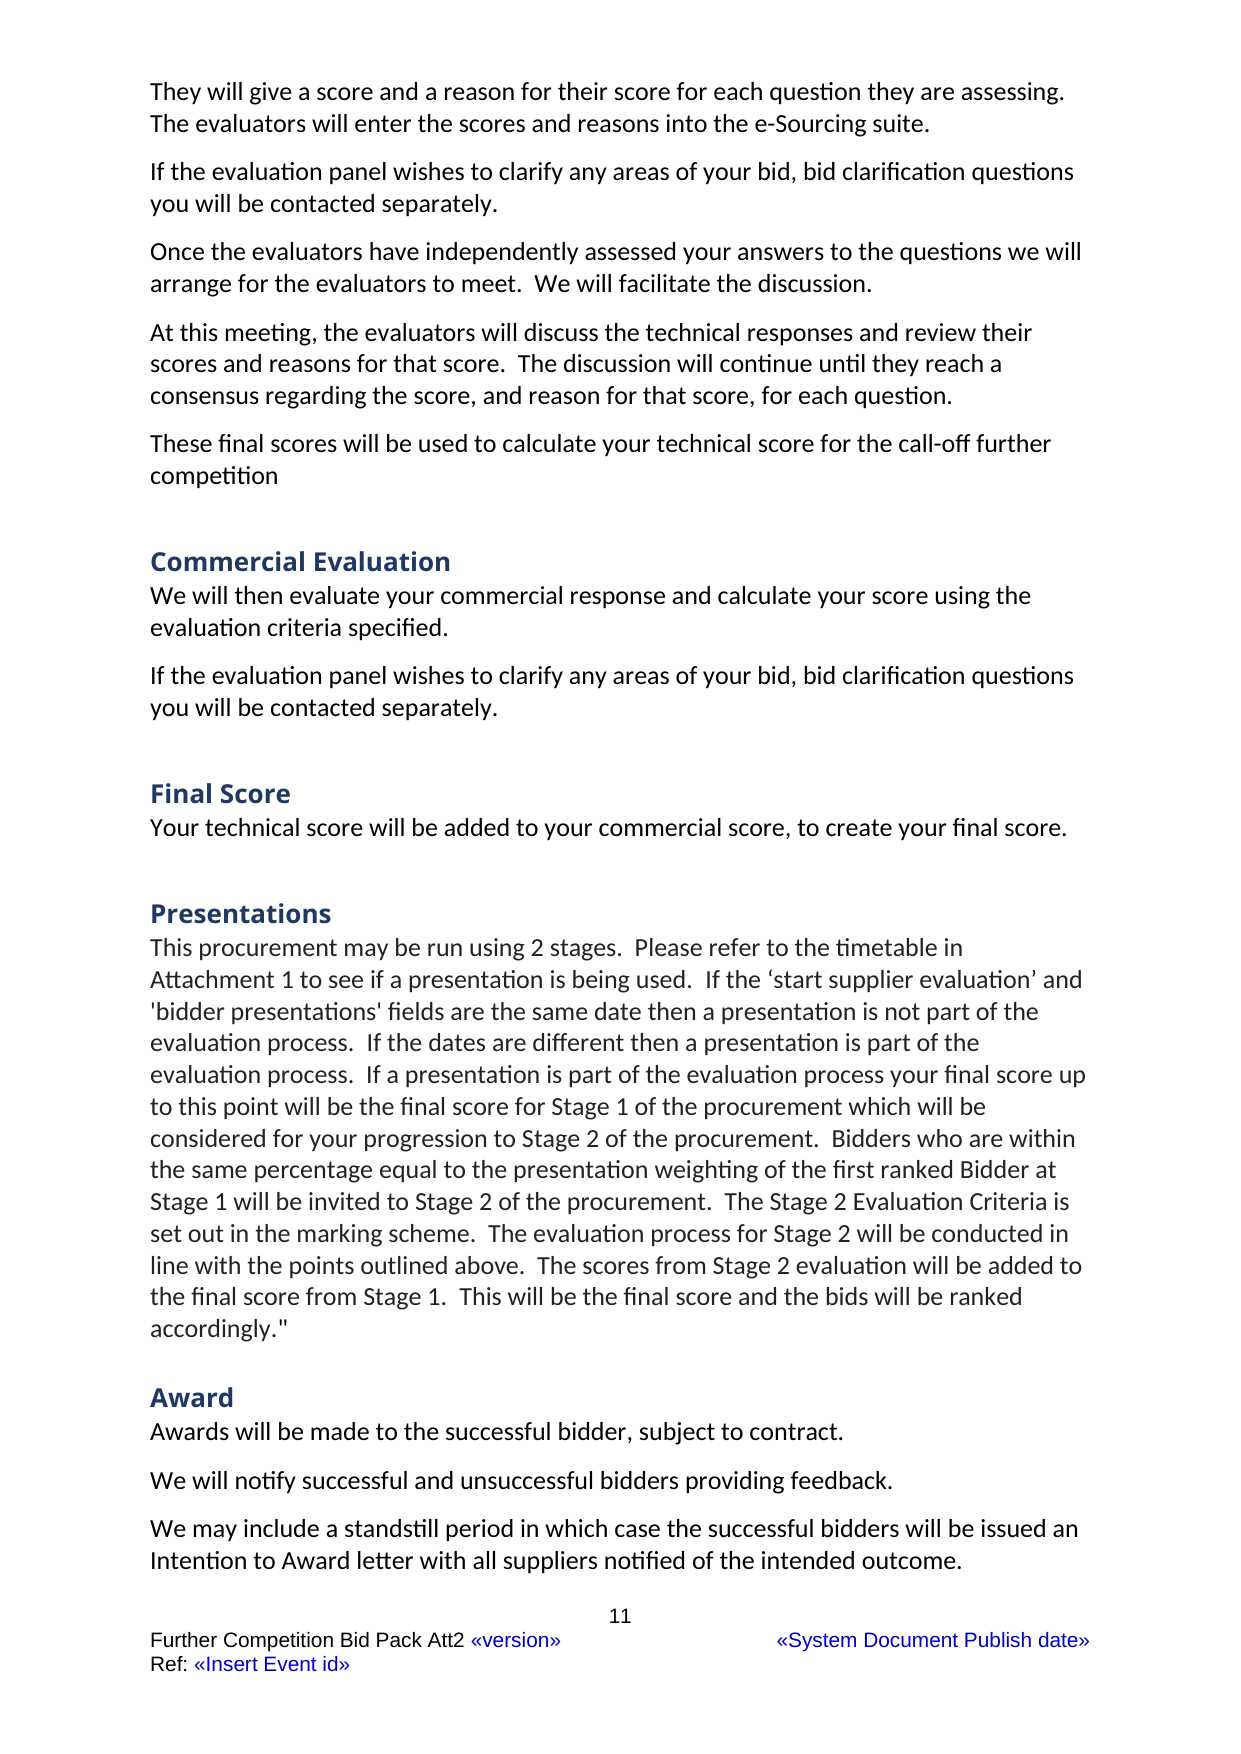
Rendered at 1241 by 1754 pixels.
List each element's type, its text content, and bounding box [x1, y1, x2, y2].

text These final scores will be used to calculate your technical score for the call-off further competition [150, 428, 1090, 523]
text We will notify successful and unsuccessful bidders providing feedback. [150, 1464, 1090, 1496]
text We will then evaluate your commercial response and calculate your score using the evaluation criteria specified. [150, 579, 1090, 643]
text We may include a standstill period in which case the successful bidders will be issued an Intention to Award letter with all suppliers notified of the intended outcome. [150, 1512, 1090, 1576]
subtitle Presentations [150, 896, 1090, 931]
text Your technical score will be added to your commercial score, to create your final score. [150, 811, 1090, 875]
text At this meeting, the evaluators will discuss the technical responses and review their scores and reasons for that score. The discussion will continue until they reach a consensus regarding the score, and reason for that score, for each question. [150, 316, 1090, 411]
subtitle Commercial Evaluation [150, 544, 1090, 579]
text Awards will be made to the successful bidder, subject to contract. [150, 1416, 1090, 1447]
text If the evaluation panel wishes to clarify any areas of your bid, bid clarification questions you will be contacted separately. [150, 659, 1090, 755]
subtitle Award [150, 1380, 1090, 1416]
text This procurement may be run using 2 stages. Please refer to the timetable in Attachment 1 to see if a presentation is being used. If the ‘start supplier evaluation’ and 'bidder presentations' fields are the same date then a presentation is not part of the evaluation process. If the dates are different then a presentation is part of the evaluation process. If a presentation is part of the evaluation process your final score up to this point will be the final score for Stage 1 of the procurement which will be considered for your progression to Stage 2 of the procurement. Bidders who are within the same percentage equal to the presentation weighting of the first ranked Bidder at Stage 1 will be invited to Stage 2 of the procurement. The Stage 2 Evaluation Criteria is set out in the marking scheme. The evaluation process for Stage 2 will be conducted in line with the points outlined above. The scores from Stage 2 evaluation will be added to the final score from Stage 1. This will be the final score and the bids will be ranked accordingly." [150, 931, 1090, 1376]
text They will give a score and a reason for their score for each question they are assessing. The evaluators will enter the scores and reasons into the e-Sourcing suite. [150, 75, 1090, 138]
subtitle Final Score [150, 776, 1090, 811]
text If the evaluation panel wishes to clarify any areas of your bid, bid clarification questions you will be contacted separately. [150, 155, 1090, 219]
text Once the evaluators have independently assessed your answers to the questions we will arrange for the evaluators to meet. We will facilitate the discussion. [150, 235, 1090, 299]
